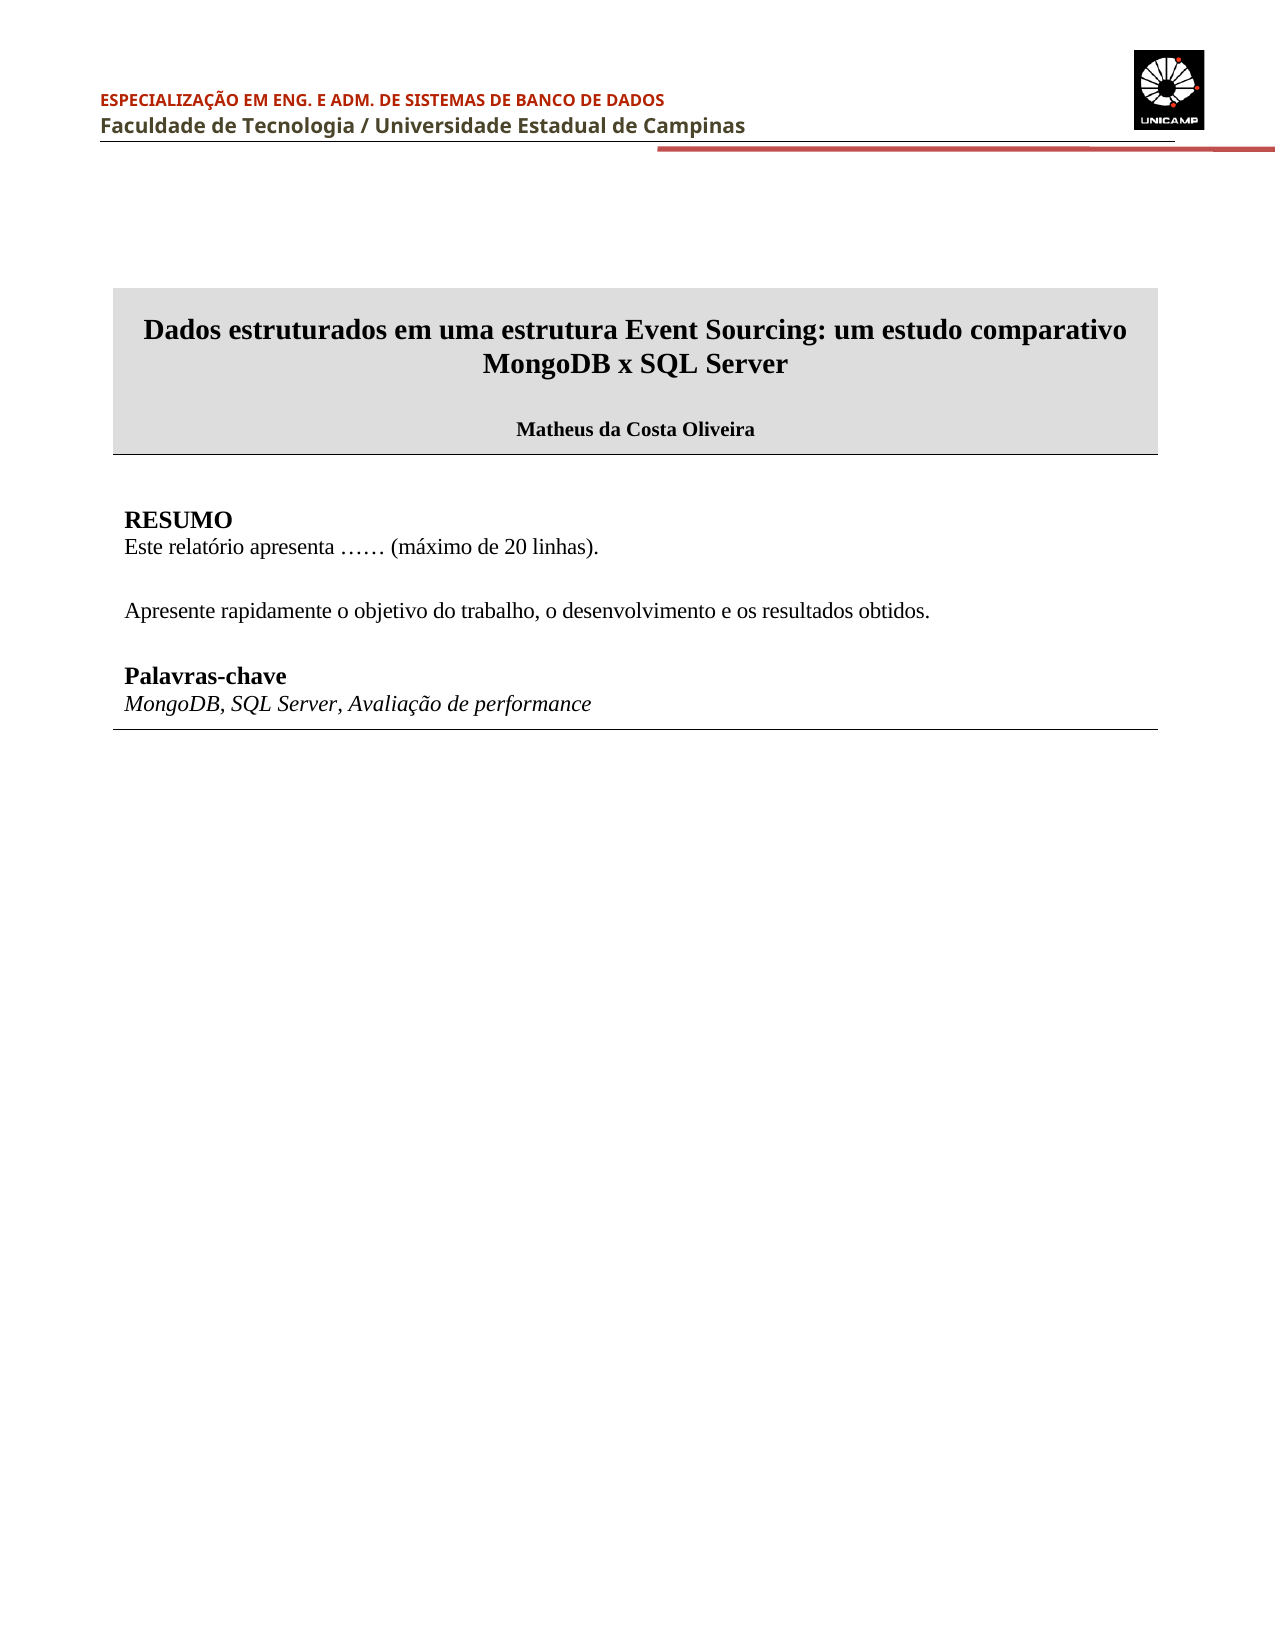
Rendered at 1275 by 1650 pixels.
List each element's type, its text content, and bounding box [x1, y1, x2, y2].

table_cell Matheus da Costa Oliveira [113, 392, 1158, 454]
table_cell [113, 794, 1158, 857]
table_cell [113, 730, 1158, 794]
table_cell Palavras-chave MongoDB, SQL Server, Avaliação de performance [113, 636, 1158, 729]
table_header Dados estruturados em uma estrutura Event Sourcing: um estudo comparativo MongoDB x SQL Server [113, 288, 1158, 392]
table_cell RESUMO Este relatório apresenta …… (máximo de 20 linhas). Apresente rapidamente o objetivo do trabalho, o desenvolvimento e os resultados obtidos. [113, 455, 1158, 636]
picture [1134, 50, 1205, 130]
